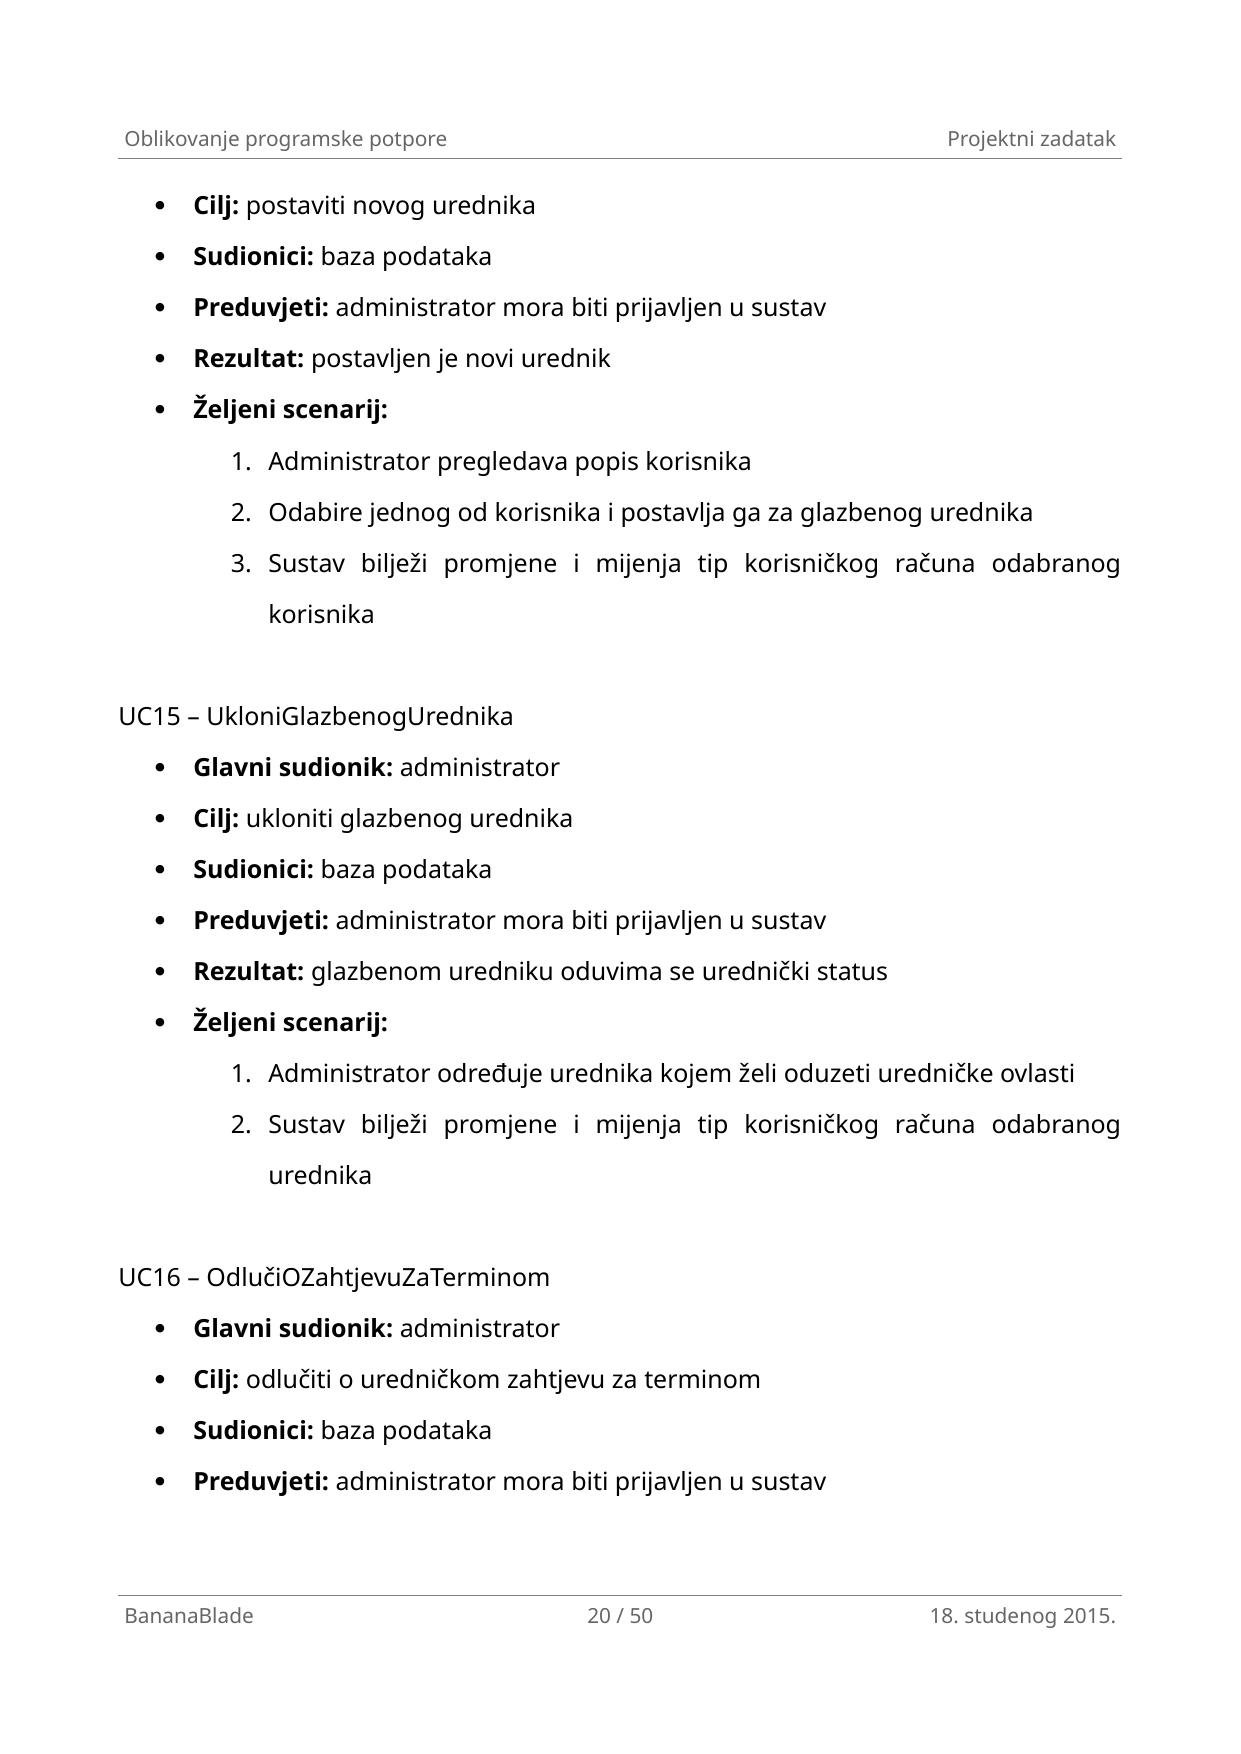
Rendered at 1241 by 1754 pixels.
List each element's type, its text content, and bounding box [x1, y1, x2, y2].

list Glavni sudionik: administrator [156, 1311, 1122, 1345]
list Preduvjeti: administrator mora biti prijavljen u sustav [156, 1464, 1122, 1498]
list Sustav bilježi promjene i mijenja tip korisničkog računa odabranog korisnika [231, 545, 1122, 630]
list Preduvjeti: administrator mora biti prijavljen u sustav [156, 290, 1122, 324]
list Preduvjeti: administrator mora biti prijavljen u sustav [156, 903, 1122, 937]
list Sustav bilježi promjene i mijenja tip korisničkog računa odabranog urednika [231, 1107, 1122, 1192]
list Glavni sudionik: administrator [156, 749, 1122, 783]
list Cilj: ukloniti glazbenog urednika [156, 801, 1122, 834]
text UC16 – OdlučiOZahtjevuZaTerminom [118, 1260, 1122, 1294]
list Rezultat: postavljen je novi urednik [156, 341, 1122, 375]
list Željeni scenarij: [156, 1005, 1122, 1039]
list Sudionici: baza podataka [156, 239, 1122, 273]
list Odabire jednog od korisnika i postavlja ga za glazbenog urednika [231, 494, 1122, 528]
list Željeni scenarij: [156, 392, 1122, 426]
list Sudionici: baza podataka [156, 1413, 1122, 1447]
list Sudionici: baza podataka [156, 852, 1122, 886]
text UC15 – UkloniGlazbenogUrednika [118, 698, 1122, 732]
list Cilj: odlučiti o uredničkom zahtjevu za terminom [156, 1362, 1122, 1396]
list Administrator određuje urednika kojem želi oduzeti uredničke ovlasti [231, 1056, 1122, 1090]
list Administrator pregledava popis korisnika [231, 443, 1122, 477]
list Cilj: postaviti novog urednika [156, 188, 1122, 222]
list Rezultat: glazbenom uredniku oduvima se urednički status [156, 954, 1122, 988]
